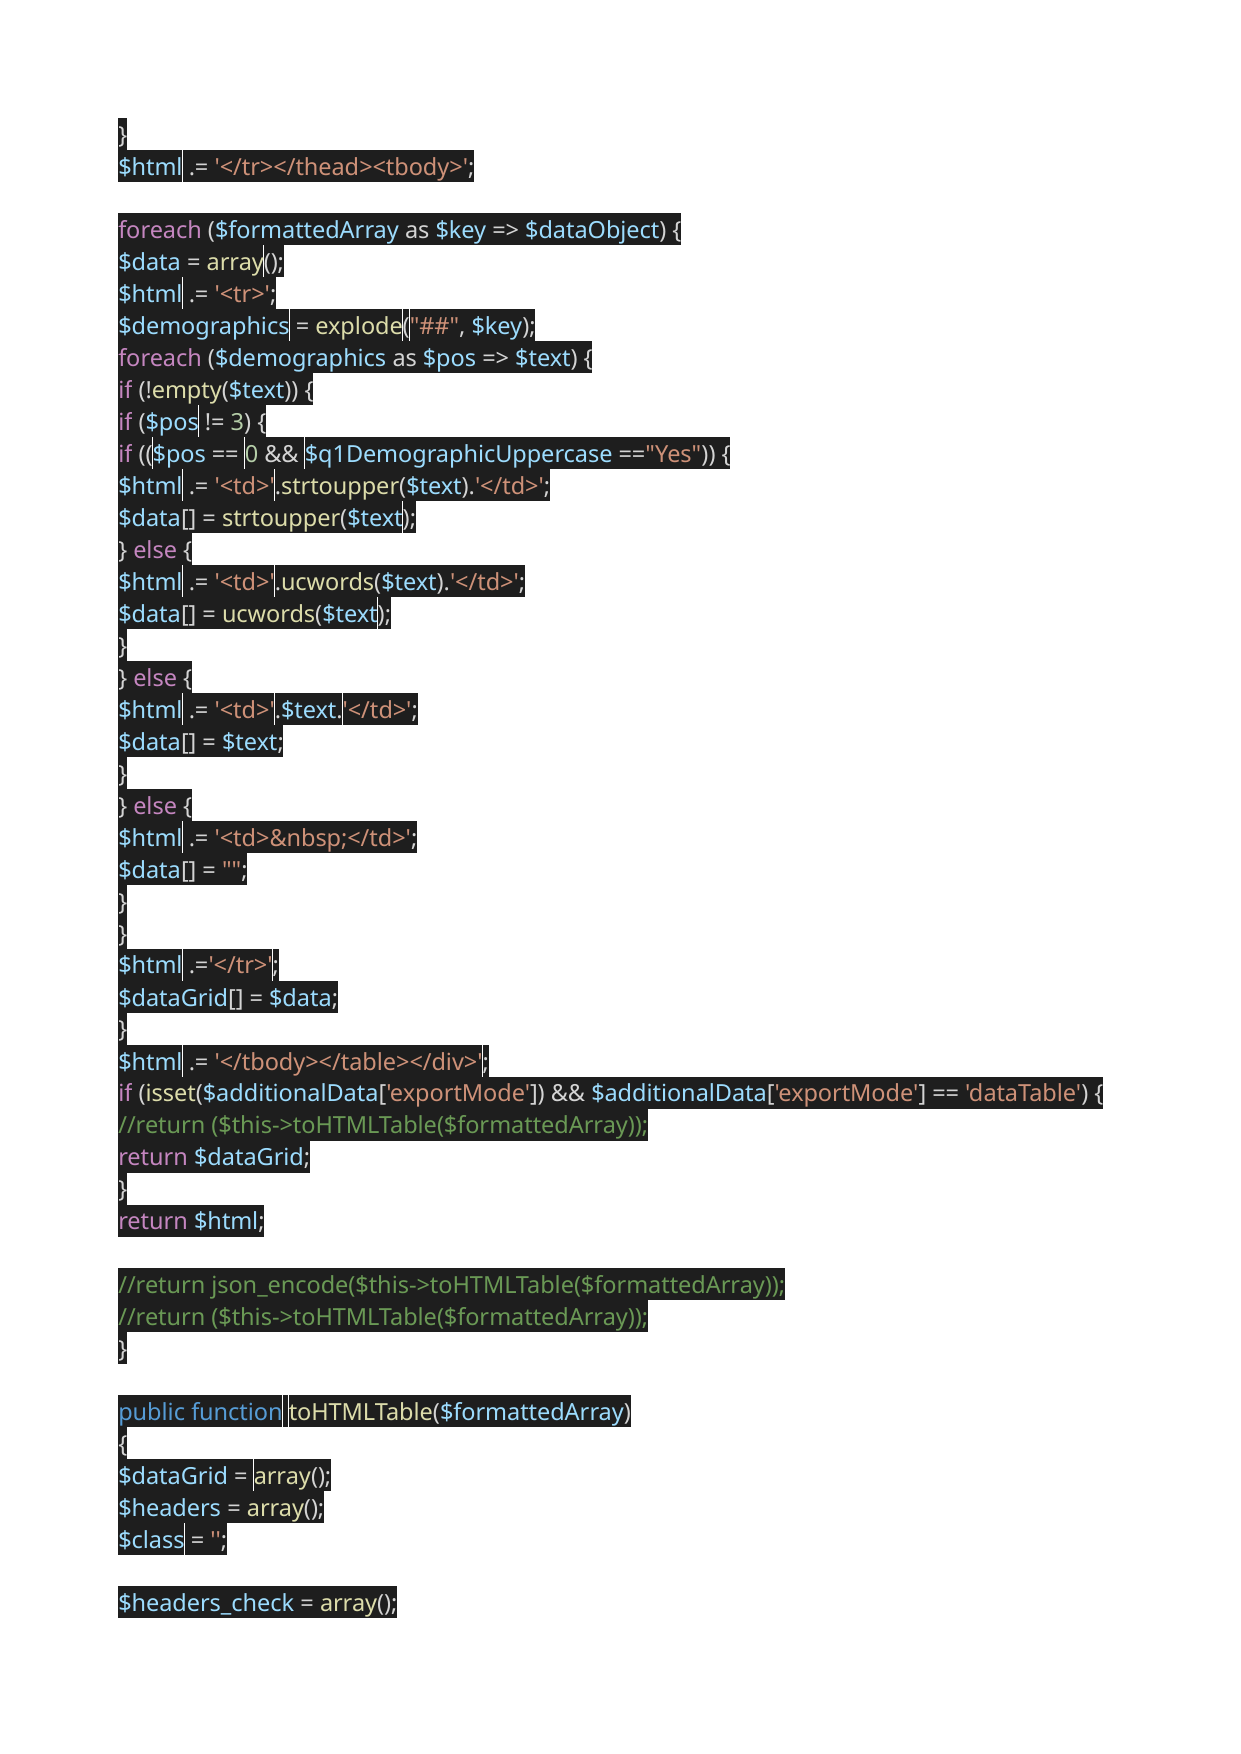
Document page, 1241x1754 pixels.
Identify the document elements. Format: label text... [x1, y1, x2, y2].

text $headers_check = array(); [118, 1586, 1122, 1618]
text return $dataGrid; [118, 1141, 1122, 1173]
text public function toHTMLTable($formattedArray) [118, 1395, 1122, 1427]
text } [118, 629, 1122, 661]
text } [118, 917, 1122, 949]
text $html .= '<td>'.$text.'</td>'; [118, 693, 1122, 725]
text $data[] = ucwords($text); [118, 597, 1122, 629]
text $html .= '<td>'.ucwords($text).'</td>'; [118, 565, 1122, 597]
text $html .= '</tr></thead><tbody>'; [118, 150, 1122, 182]
text $html .= '<td>'.strtoupper($text).'</td>'; [118, 469, 1122, 501]
text $data[] = ""; [118, 853, 1122, 885]
text } [118, 885, 1122, 917]
text } [118, 1332, 1122, 1364]
text } else { [118, 789, 1122, 821]
text } else { [118, 661, 1122, 693]
text foreach ($formattedArray as $key => $dataObject) { [118, 213, 1122, 245]
text $html .='</tr>'; [118, 949, 1122, 981]
text if (($pos == 0 && $q1DemographicUppercase =="Yes")) { [118, 437, 1122, 469]
text } else { [118, 533, 1122, 565]
text $dataGrid = array(); [118, 1459, 1122, 1491]
text } [118, 1013, 1122, 1045]
text if (!empty($text)) { [118, 373, 1122, 405]
text $headers = array(); [118, 1491, 1122, 1523]
text //return json_encode($this->toHTMLTable($formattedArray)); [118, 1268, 1122, 1300]
text //return ($this->toHTMLTable($formattedArray)); [118, 1300, 1122, 1332]
text foreach ($demographics as $pos => $text) { [118, 341, 1122, 373]
text if ($pos != 3) { [118, 405, 1122, 437]
text } [118, 118, 1122, 150]
text $data[] = $text; [118, 725, 1122, 757]
text $html .= '<tr>'; [118, 277, 1122, 309]
text } [118, 1173, 1122, 1205]
text //return ($this->toHTMLTable($formattedArray)); [118, 1109, 1122, 1141]
text $data[] = strtoupper($text); [118, 501, 1122, 533]
text { [118, 1427, 1122, 1459]
text } [118, 757, 1122, 789]
text $html .= '</tbody></table></div>'; [118, 1045, 1122, 1077]
text $data = array(); [118, 245, 1122, 277]
text $html .= '<td>&nbsp;</td>'; [118, 821, 1122, 853]
text $class = ''; [118, 1523, 1122, 1555]
text $dataGrid[] = $data; [118, 981, 1122, 1013]
text $demographics = explode("##", $key); [118, 309, 1122, 341]
text return $html; [118, 1205, 1122, 1237]
text if (isset($additionalData['exportMode']) && $additionalData['exportMode'] == 'dataTable') { [118, 1077, 1122, 1109]
